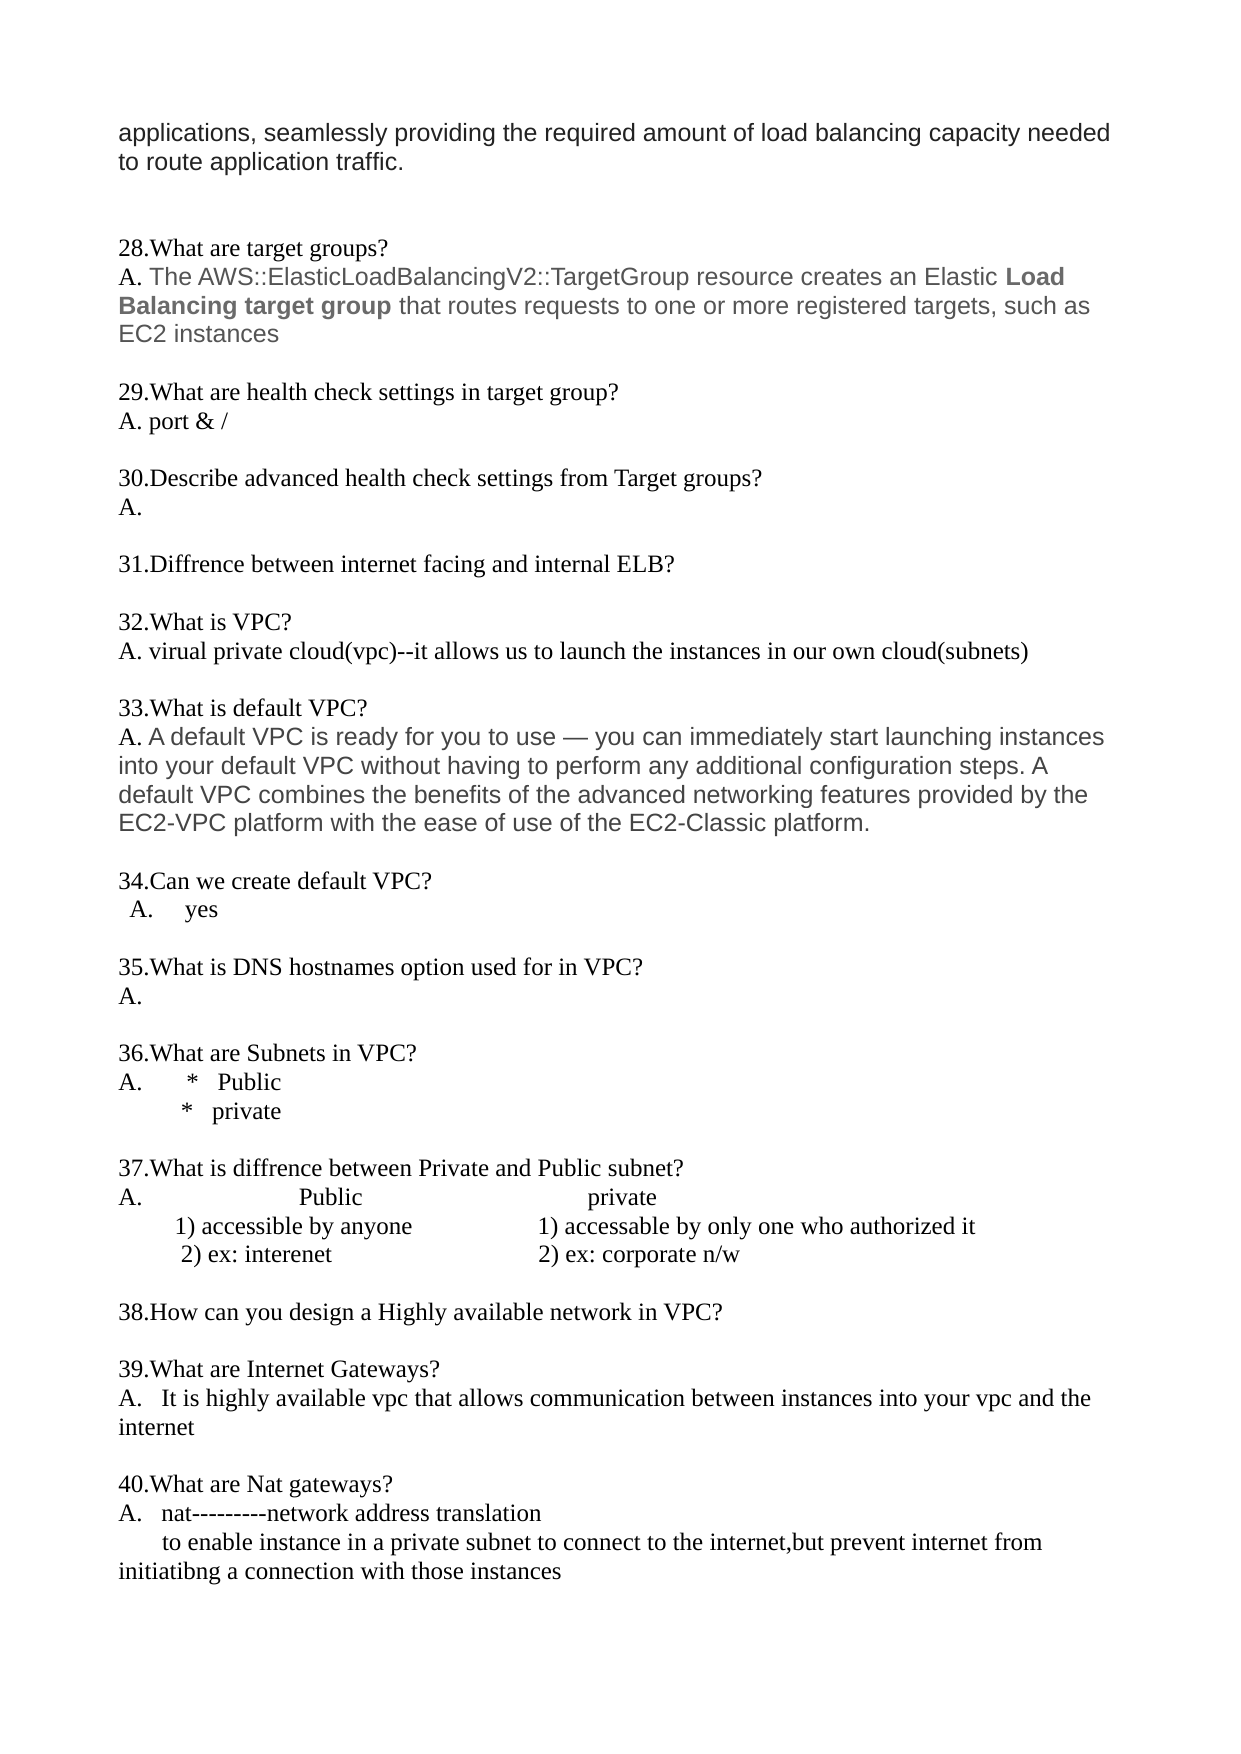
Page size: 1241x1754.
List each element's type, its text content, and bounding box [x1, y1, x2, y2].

text 36.What are Subnets in VPC? [118, 1038, 1122, 1067]
text A. [118, 981, 1122, 1009]
text 1) accessible by anyone 1) accessable by only one who authorized it [118, 1211, 1122, 1239]
text 31.Diffrence between internet facing and internal ELB? [118, 549, 1122, 578]
text 29.What are health check settings in target group? [118, 377, 1122, 406]
text A. virual private cloud(vpc)--it allows us to launch the instances in our own cloud(subnets) [118, 636, 1122, 664]
text A. Public private [118, 1182, 1122, 1211]
text A. yes [118, 894, 1122, 923]
text 28.What are target groups? [118, 233, 1122, 262]
text 2) ex: interenet 2) ex: corporate n/w [118, 1239, 1122, 1268]
text A. * Public [118, 1067, 1122, 1096]
text 38.How can you design a Highly available network in VPC? [118, 1297, 1122, 1326]
text A. It is highly available vpc that allows communication between instances into your vpc and the internet [118, 1383, 1122, 1441]
text * private [118, 1096, 1122, 1124]
text 33.What is default VPC? [118, 693, 1122, 722]
text A. The AWS::ElasticLoadBalancingV2::TargetGroup resource creates an Elastic Load Balancing target group that routes requests to one or more registered targets, such as EC2 instances [118, 262, 1122, 348]
text A. [118, 492, 1122, 521]
text 34.Can we create default VPC? [118, 866, 1122, 894]
text 39.What are Internet Gateways? [118, 1354, 1122, 1383]
text 40.What are Nat gateways? [118, 1469, 1122, 1498]
text 32.What is VPC? [118, 607, 1122, 636]
text 35.What is DNS hostnames option used for in VPC? [118, 952, 1122, 981]
text A. port & / [118, 406, 1122, 434]
text 37.What is diffrence between Private and Public subnet? [118, 1153, 1122, 1182]
text to enable instance in a private subnet to connect to the internet,but prevent internet from initiatibng a connection with those instances [118, 1527, 1122, 1584]
text 30.Describe advanced health check settings from Target groups? [118, 463, 1122, 492]
text applications, seamlessly providing the required amount of load balancing capacity needed to route application traffic. [118, 118, 1122, 176]
text A. A default VPC is ready for you to use — you can immediately start launching instances into your default VPC without having to perform any additional configuration steps. A default VPC combines the benefits of the advanced networking features provided by the EC2-VPC platform with the ease of use of the EC2-Classic platform. [118, 722, 1122, 837]
text A. nat---------network address translation [118, 1498, 1122, 1527]
